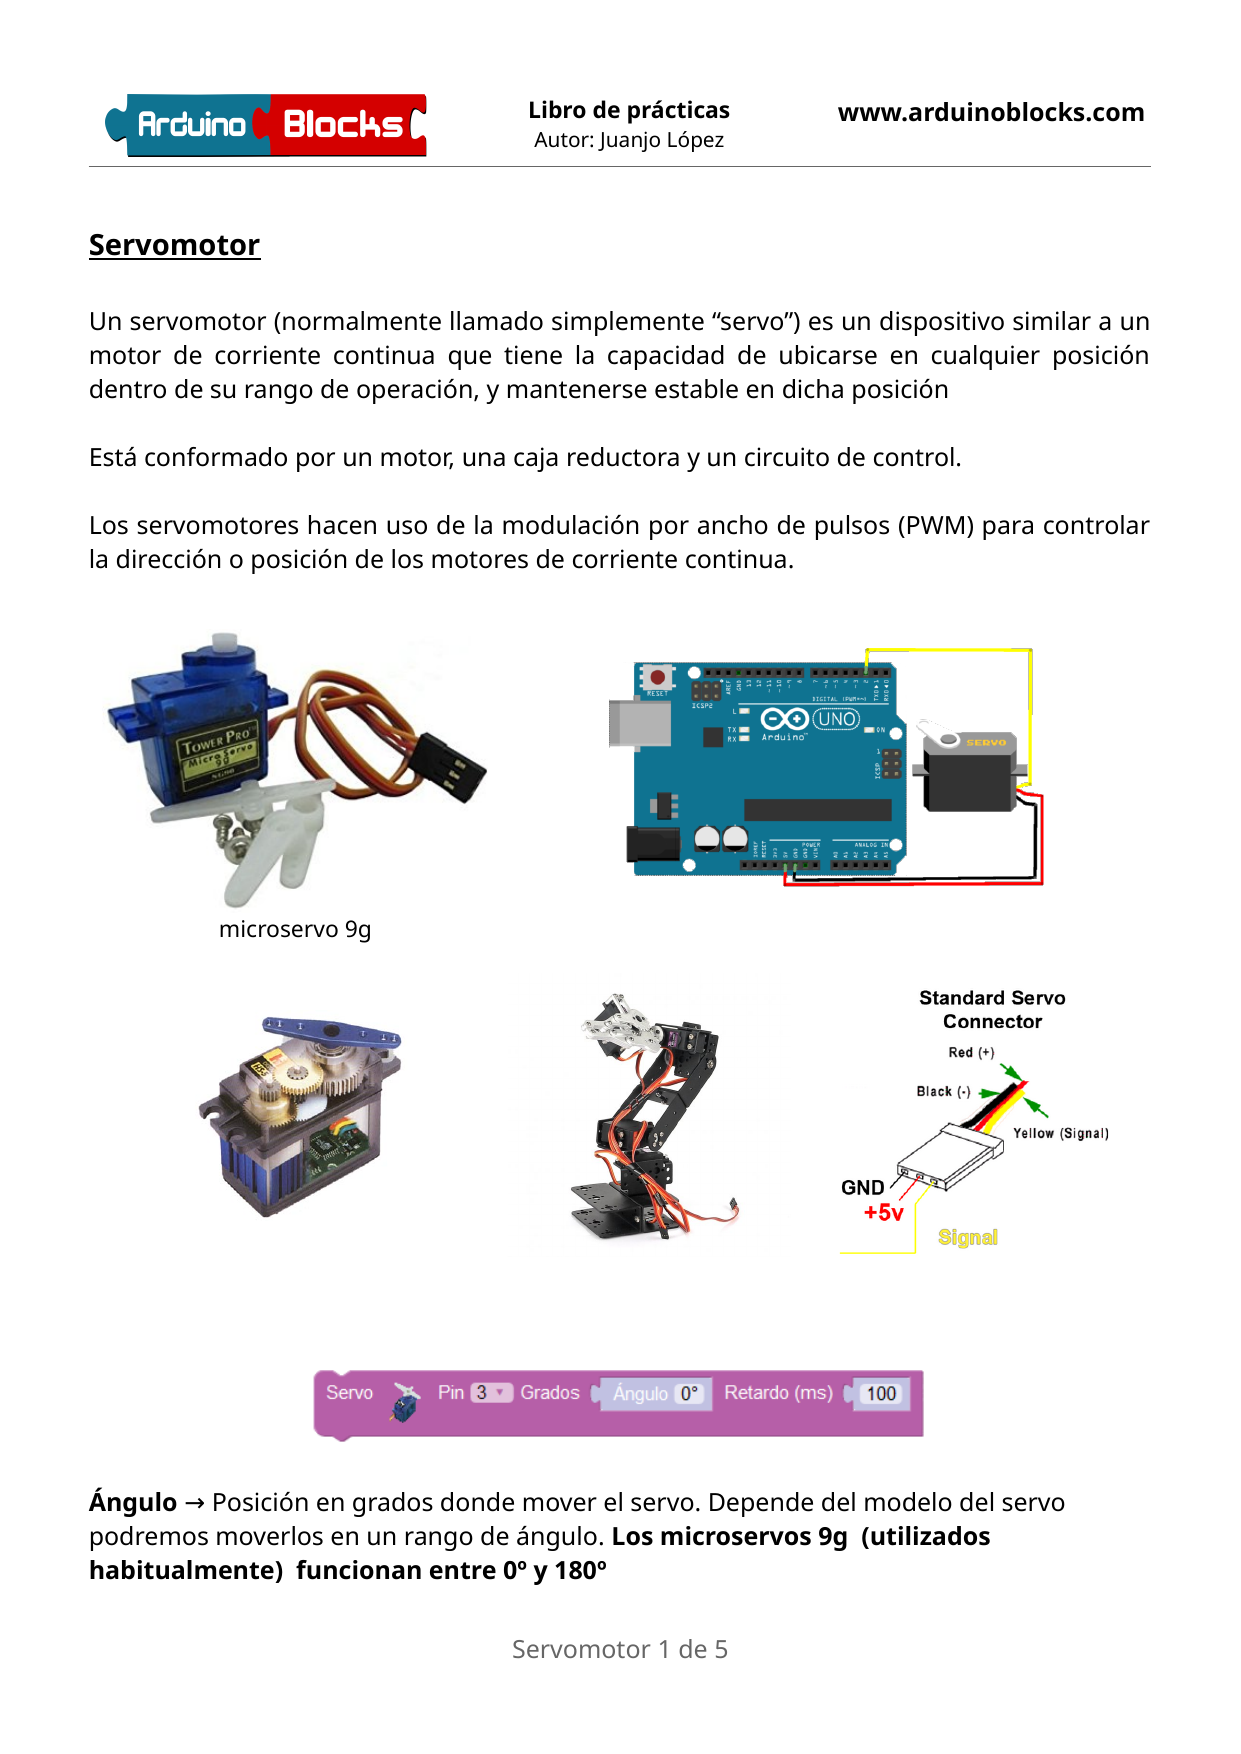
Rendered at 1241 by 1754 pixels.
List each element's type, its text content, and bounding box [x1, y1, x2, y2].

table_header microservo 9g [89, 607, 502, 966]
picture [183, 1010, 408, 1221]
text Un servomotor (normalmente llamado simplemente “servo”) es un dispositivo similar a un motor de corriente continua que tiene la capacidad de ubicarse en cualquier posición dentro de su rango de operación, y mantenerse estable en dicha posición [88, 303, 1152, 406]
picture [507, 973, 792, 1257]
picture [839, 971, 1109, 1259]
text Servomotor [88, 224, 1152, 264]
table_header [502, 607, 1151, 966]
picture [105, 94, 427, 157]
picture [604, 613, 1049, 898]
table_cell [89, 966, 502, 1265]
picture [102, 629, 489, 913]
text Está conformado por un motor, una caja reductora y un circuito de control. [88, 440, 1152, 474]
table_cell [797, 966, 1151, 1265]
table_cell [502, 966, 797, 1265]
text Los servomotores hacen uso de la modulación por ancho de pulsos (PWM) para controlar la dirección o posición de los motores de corriente continua. [88, 508, 1152, 576]
table_header [89, 1359, 1151, 1453]
picture [310, 1364, 930, 1448]
text Ángulo → Posición en grados donde mover el servo. Depende del modelo del servo podremos moverlos en un rango de ángulo. Los microservos 9g (utilizados habitualmente) funcionan entre 0º y 180º [88, 1484, 1152, 1587]
